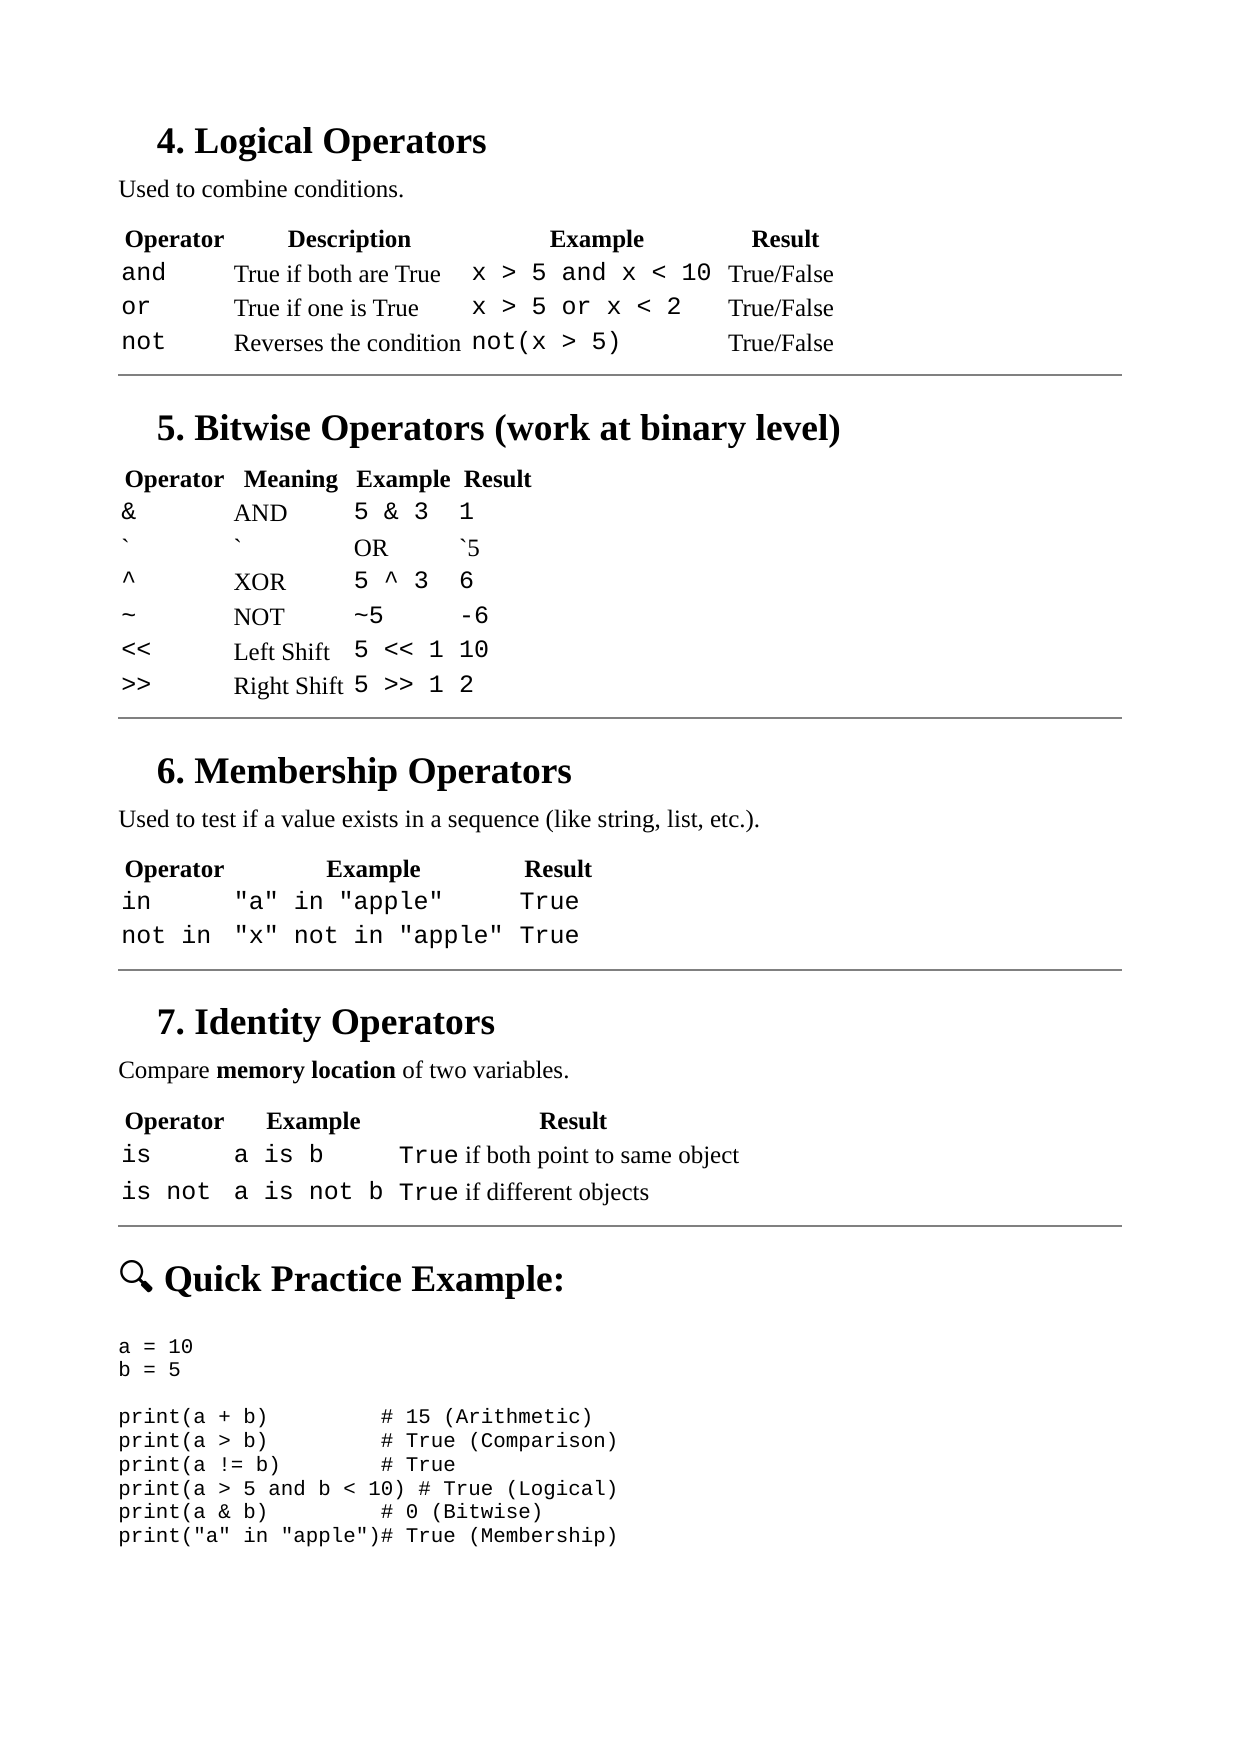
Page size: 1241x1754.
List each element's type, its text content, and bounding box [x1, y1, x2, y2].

table_cell a is not b [231, 1174, 396, 1211]
table_cell a is b [231, 1138, 396, 1174]
table_cell 5 ^ 3 [351, 565, 456, 599]
text print(a > b) # True (Comparison) [118, 1430, 1122, 1454]
table_cell 2 [456, 668, 539, 703]
table_cell True [516, 920, 600, 954]
table_cell Reverses the condition [231, 325, 468, 360]
table_header Meaning [230, 461, 351, 495]
table_cell "a" in "apple" [231, 886, 516, 920]
table_cell in [118, 886, 231, 920]
table_header Operator [118, 221, 231, 256]
table_cell True if both point to same object [396, 1138, 750, 1174]
table_header Result [516, 851, 600, 886]
table_cell Left Shift [230, 634, 351, 668]
table_cell and [118, 256, 231, 291]
table_cell 10 [456, 634, 539, 668]
table_header Operator [118, 851, 231, 886]
text print(a != b) # True [118, 1454, 1122, 1477]
table_cell x > 5 and x < 10 [469, 256, 725, 291]
table_cell not(x > 5) [469, 325, 725, 360]
text print(a > 5 and b < 10) # True (Logical) [118, 1477, 1122, 1501]
text print(a + b) # 15 (Arithmetic) [118, 1407, 1122, 1430]
table_cell ` [230, 530, 351, 564]
subtitle 🔹 6. Membership Operators [118, 748, 1122, 791]
table_cell 5 & 3 [351, 495, 456, 530]
text a = 10 [118, 1336, 1122, 1359]
table_header Example [351, 461, 456, 495]
subtitle 🔹 7. Identity Operators [118, 1000, 1122, 1043]
table_header Result [725, 221, 846, 256]
table_cell NOT [230, 599, 351, 634]
subtitle 🔍 Quick Practice Example: [118, 1256, 1122, 1299]
table_cell 5 >> 1 [351, 668, 456, 703]
table_cell `5 [456, 530, 539, 564]
table_cell x > 5 or x < 2 [469, 291, 725, 325]
table_cell True/False [725, 256, 846, 291]
table_cell ` [118, 530, 230, 564]
table_cell & [118, 495, 230, 530]
text Used to combine conditions. [118, 174, 1122, 202]
table_header Operator [118, 461, 230, 495]
text Used to test if a value exists in a sequence (like string, list, etc.). [118, 804, 1122, 833]
table_cell not [118, 325, 231, 360]
subtitle 🔹 5. Bitwise Operators (work at binary level) [118, 405, 1122, 448]
table_header Description [231, 221, 468, 256]
table_cell -6 [456, 599, 539, 634]
table_cell 6 [456, 565, 539, 599]
table_cell "x" not in "apple" [231, 920, 516, 954]
table_cell ~ [118, 599, 230, 634]
text b = 5 [118, 1359, 1122, 1383]
table_cell is [118, 1138, 231, 1174]
table_cell << [118, 634, 230, 668]
table_cell True/False [725, 291, 846, 325]
table_cell True if different objects [396, 1174, 750, 1211]
text print("a" in "apple")# True (Membership) [118, 1525, 1122, 1548]
table_cell 1 [456, 495, 539, 530]
table_cell AND [230, 495, 351, 530]
table_header Result [456, 461, 539, 495]
table_cell Right Shift [230, 668, 351, 703]
text print(a & b) # 0 (Bitwise) [118, 1501, 1122, 1525]
table_header Operator [118, 1103, 231, 1138]
table_cell 5 << 1 [351, 634, 456, 668]
table_cell not in [118, 920, 231, 954]
table_cell OR [351, 530, 456, 564]
table_cell ^ [118, 565, 230, 599]
table_header Example [231, 851, 516, 886]
text Compare memory location of two variables. [118, 1055, 1122, 1084]
table_cell >> [118, 668, 230, 703]
table_cell True/False [725, 325, 846, 360]
table_cell ~5 [351, 599, 456, 634]
table_cell True if both are True [231, 256, 468, 291]
table_cell XOR [230, 565, 351, 599]
table_header Result [396, 1103, 750, 1138]
subtitle 🔹 4. Logical Operators [118, 118, 1122, 161]
table_cell or [118, 291, 231, 325]
table_header Example [469, 221, 725, 256]
table_cell is not [118, 1174, 231, 1211]
table_header Example [231, 1103, 396, 1138]
table_cell True if one is True [231, 291, 468, 325]
table_cell True [516, 886, 600, 920]
